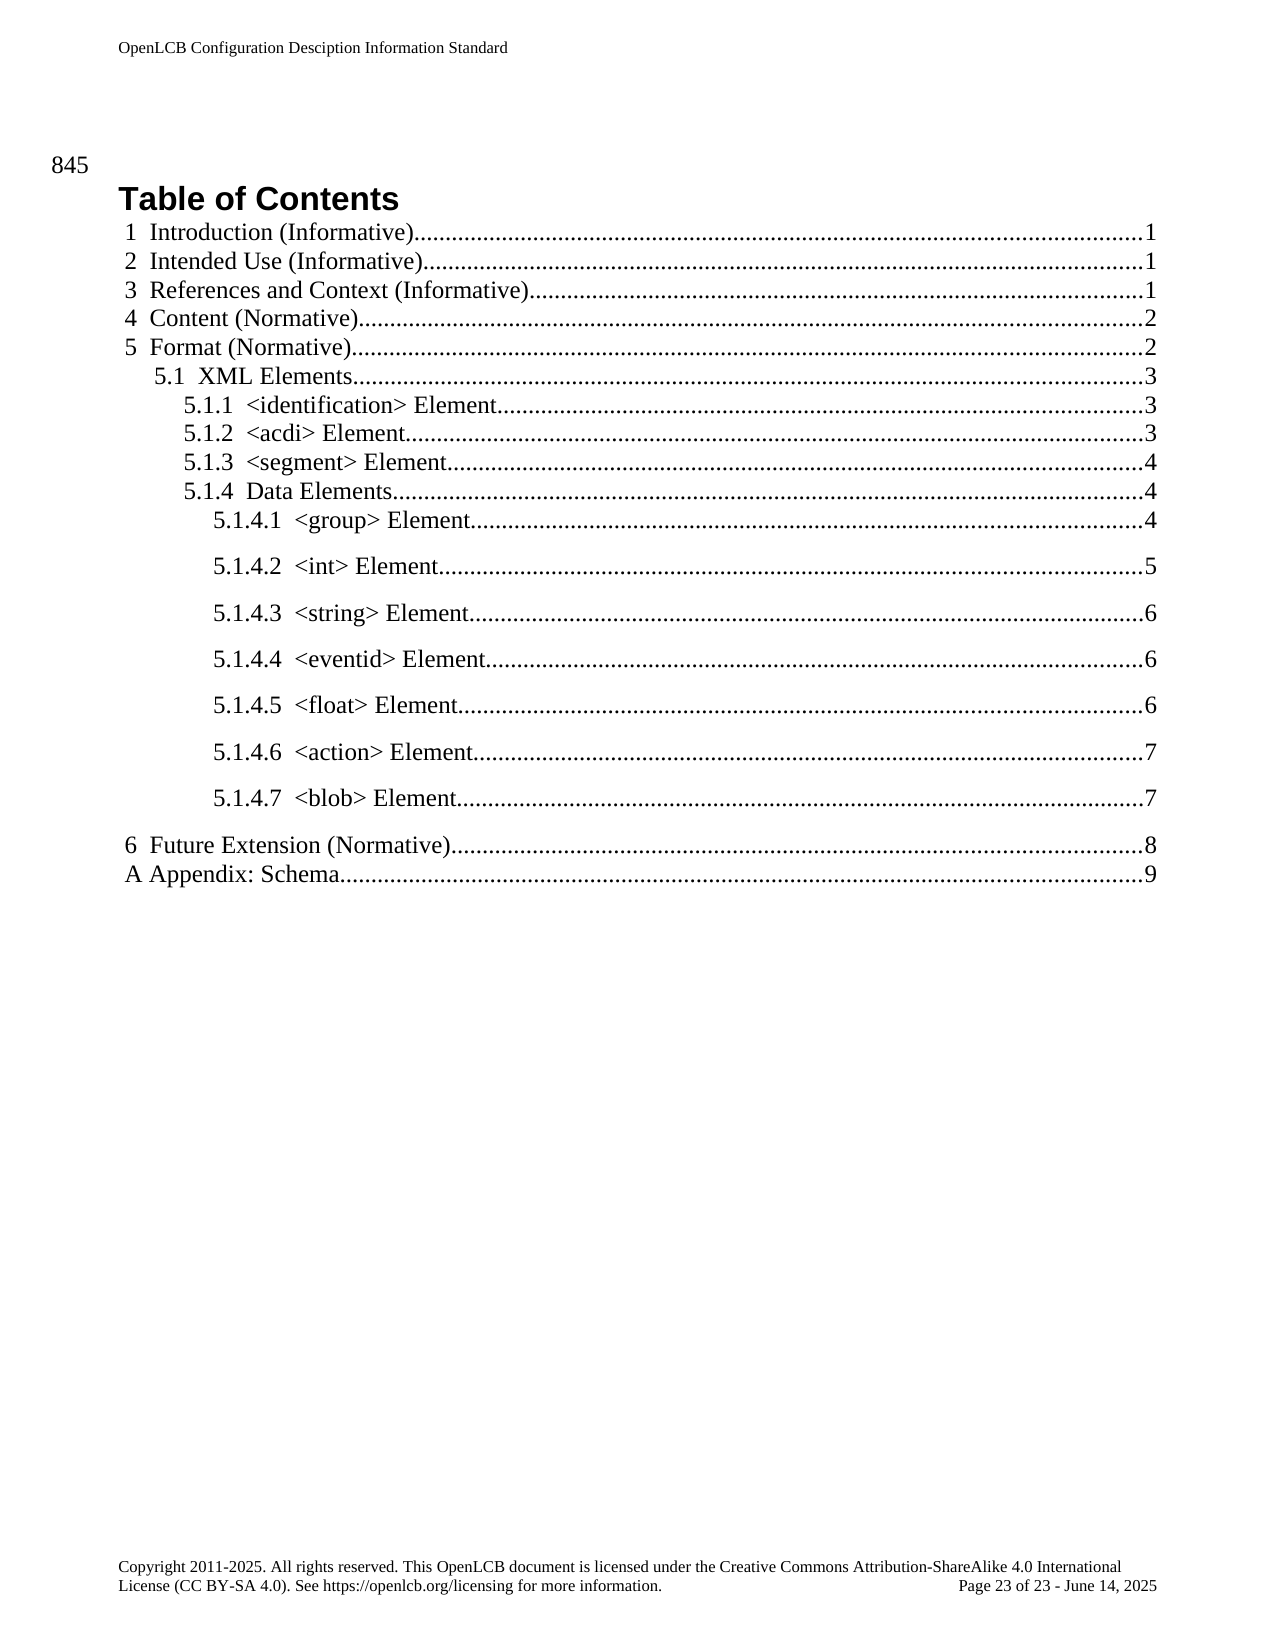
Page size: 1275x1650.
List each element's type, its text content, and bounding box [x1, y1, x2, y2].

text 5.1.4.1 <group> Element 4 [207, 505, 1157, 533]
text 5.1 XML Elements 3 [148, 361, 1157, 390]
text 3 References and Context (Informative) 1 [118, 275, 1157, 303]
text 5.1.4.7 <blob> Element 7 [207, 783, 1157, 812]
text 5.1.4.5 <float> Element 6 [207, 691, 1157, 719]
text 5.1.4.2 <int> Element 5 [207, 551, 1157, 580]
text 5.1.3 <segment> Element 4 [177, 447, 1157, 476]
text 5.1.4 Data Elements 4 [177, 476, 1157, 505]
text 6 Future Extension (Normative) 8 [118, 830, 1157, 859]
text 5.1.4.6 <action> Element 7 [207, 737, 1157, 766]
text 2 Intended Use (Informative) 1 [118, 246, 1157, 275]
text 5.1.4.3 <string> Element 6 [207, 598, 1157, 626]
text 5.1.2 <acdi> Element 3 [177, 418, 1157, 447]
text A Appendix: Schema 9 [118, 859, 1157, 887]
subtitle Table of Contents [118, 179, 1157, 217]
text 5.1.4.4 <eventid> Element 6 [207, 644, 1157, 673]
text 4 Content (Normative) 2 [118, 303, 1157, 332]
text 5.1.1 <identification> Element 3 [177, 390, 1157, 418]
text 5 Format (Normative) 2 [118, 332, 1157, 361]
text 1 Introduction (Informative) 1 [118, 217, 1157, 246]
